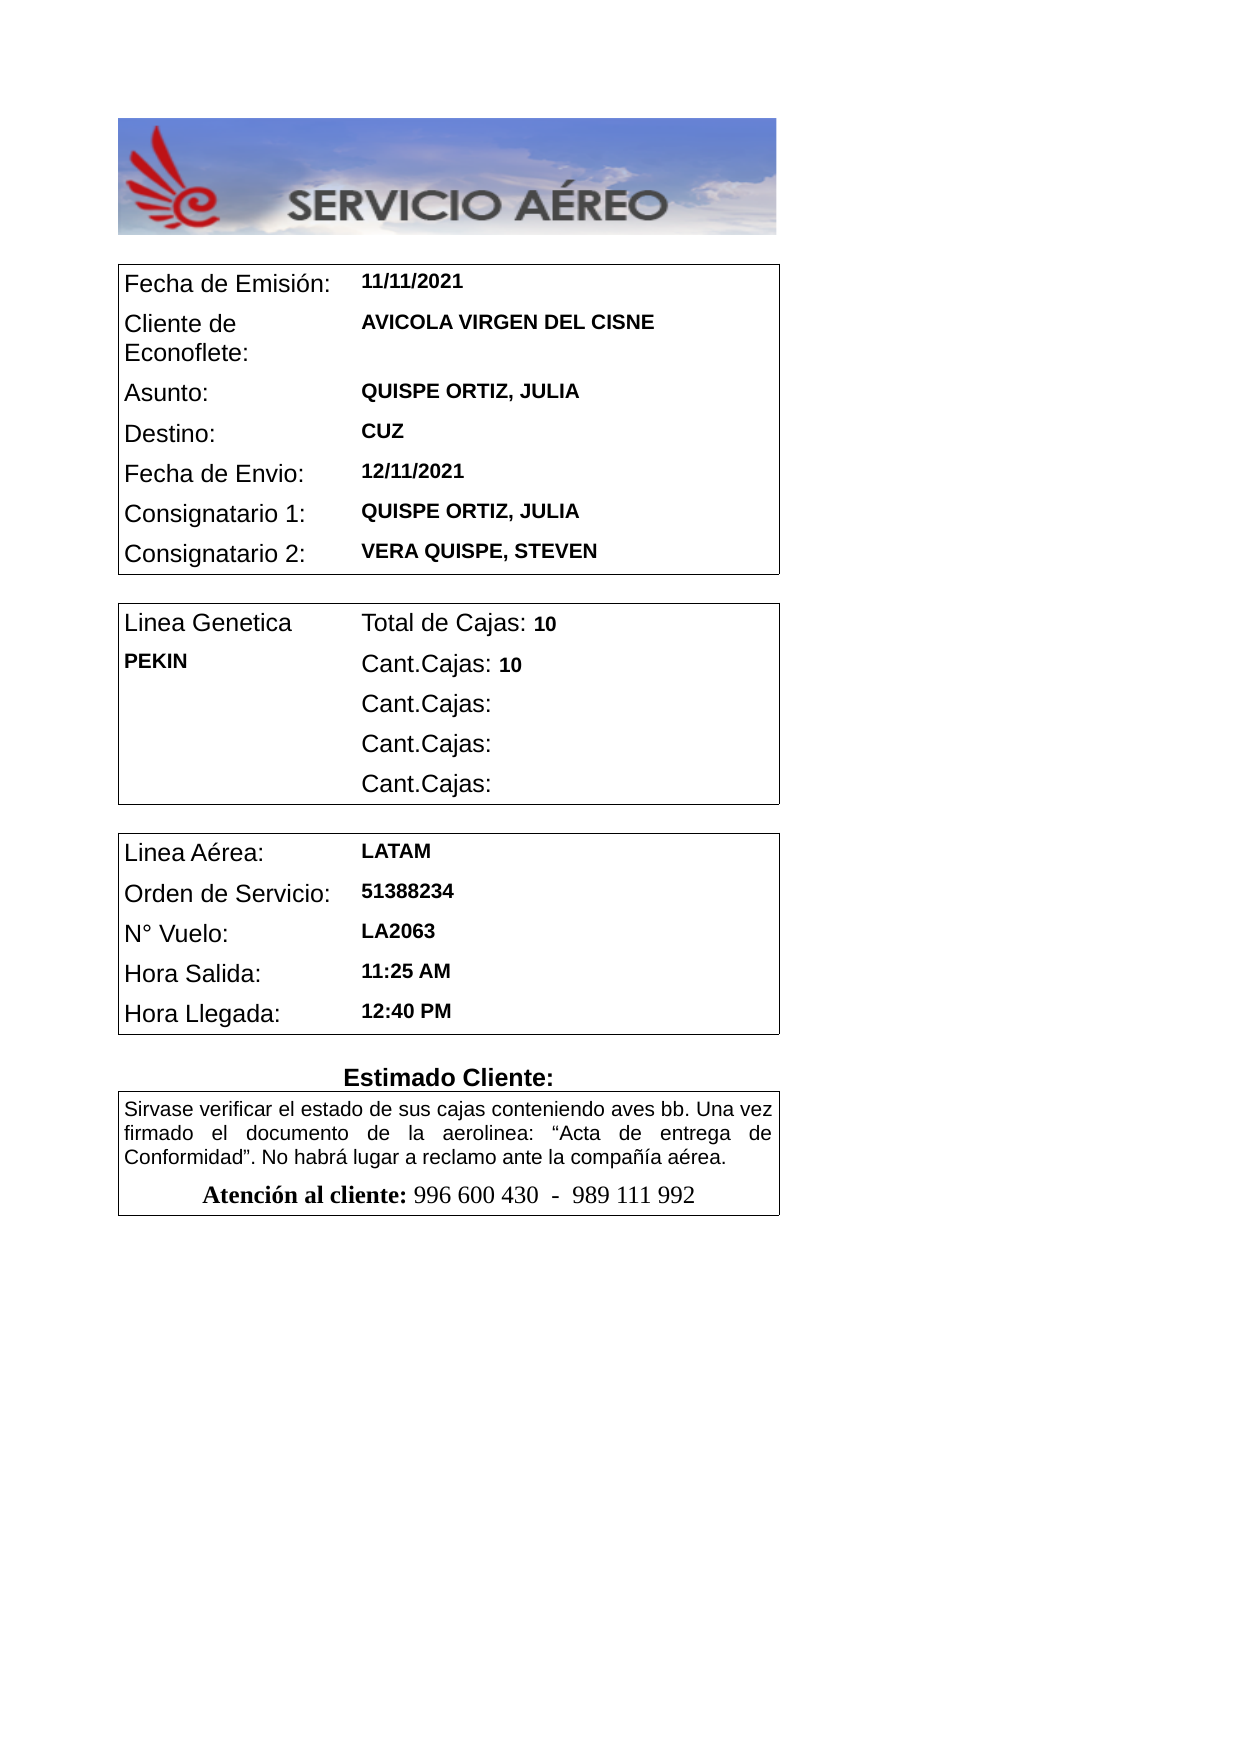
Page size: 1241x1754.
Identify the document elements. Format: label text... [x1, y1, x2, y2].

table_cell [119, 764, 356, 804]
table_cell CUZ [356, 413, 779, 453]
table_cell VERA QUISPE, STEVEN [356, 534, 779, 574]
table_cell LA2063 [356, 913, 779, 953]
table_cell Hora Llegada: [119, 994, 356, 1034]
table_cell Atención al cliente: 996 600 430 - 989 111 992 [119, 1175, 779, 1215]
table_cell Hora Salida: [119, 953, 356, 993]
table_header 11/11/2021 [356, 265, 779, 304]
table_cell [118, 575, 356, 603]
table_cell Linea Aérea: [119, 834, 356, 873]
table_cell Cliente de Econoflete: [119, 304, 356, 373]
table_cell Cant.Cajas: [356, 764, 779, 804]
table_cell PEKIN [119, 643, 356, 683]
table_cell Consignatario 2: [119, 534, 356, 574]
table_cell Cant.Cajas: [356, 683, 779, 723]
table_header Fecha de Emisión: [119, 265, 356, 304]
table_cell 12:40 PM [356, 994, 779, 1034]
picture [118, 118, 777, 235]
table_cell 12/11/2021 [356, 453, 779, 493]
table_cell N° Vuelo: [119, 913, 356, 953]
table_cell Orden de Servicio: [119, 873, 356, 913]
table_cell 51388234 [356, 873, 779, 913]
table_cell LATAM [356, 834, 779, 873]
table_cell Asunto: [119, 373, 356, 413]
table_cell Consignatario 1: [119, 493, 356, 533]
table_cell QUISPE ORTIZ, JULIA [356, 373, 779, 413]
table_cell [119, 723, 356, 763]
table_cell 11:25 AM [356, 953, 779, 993]
table_cell Sirvase verificar el estado de sus cajas conteniendo aves bb. Una vez firmado el documento de la aerolinea: “Acta de entrega de Conformidad”. No habrá lugar a reclamo ante la compañía aérea. [119, 1092, 779, 1175]
table_cell Estimado Cliente: [118, 1035, 779, 1091]
table_cell QUISPE ORTIZ, JULIA [356, 493, 779, 533]
table_cell Cant.Cajas: [356, 723, 779, 763]
table_cell AVICOLA VIRGEN DEL CISNE [356, 304, 779, 373]
table_cell [118, 805, 356, 833]
table_cell Destino: [119, 413, 356, 453]
table_cell [356, 575, 779, 603]
table_cell Linea Genetica [119, 604, 356, 643]
table_cell Total de Cajas: 10 [356, 604, 779, 643]
table_cell Fecha de Envio: [119, 453, 356, 493]
table_cell [356, 805, 779, 833]
table_cell Cant.Cajas: 10 [356, 643, 779, 683]
table_cell [119, 683, 356, 723]
